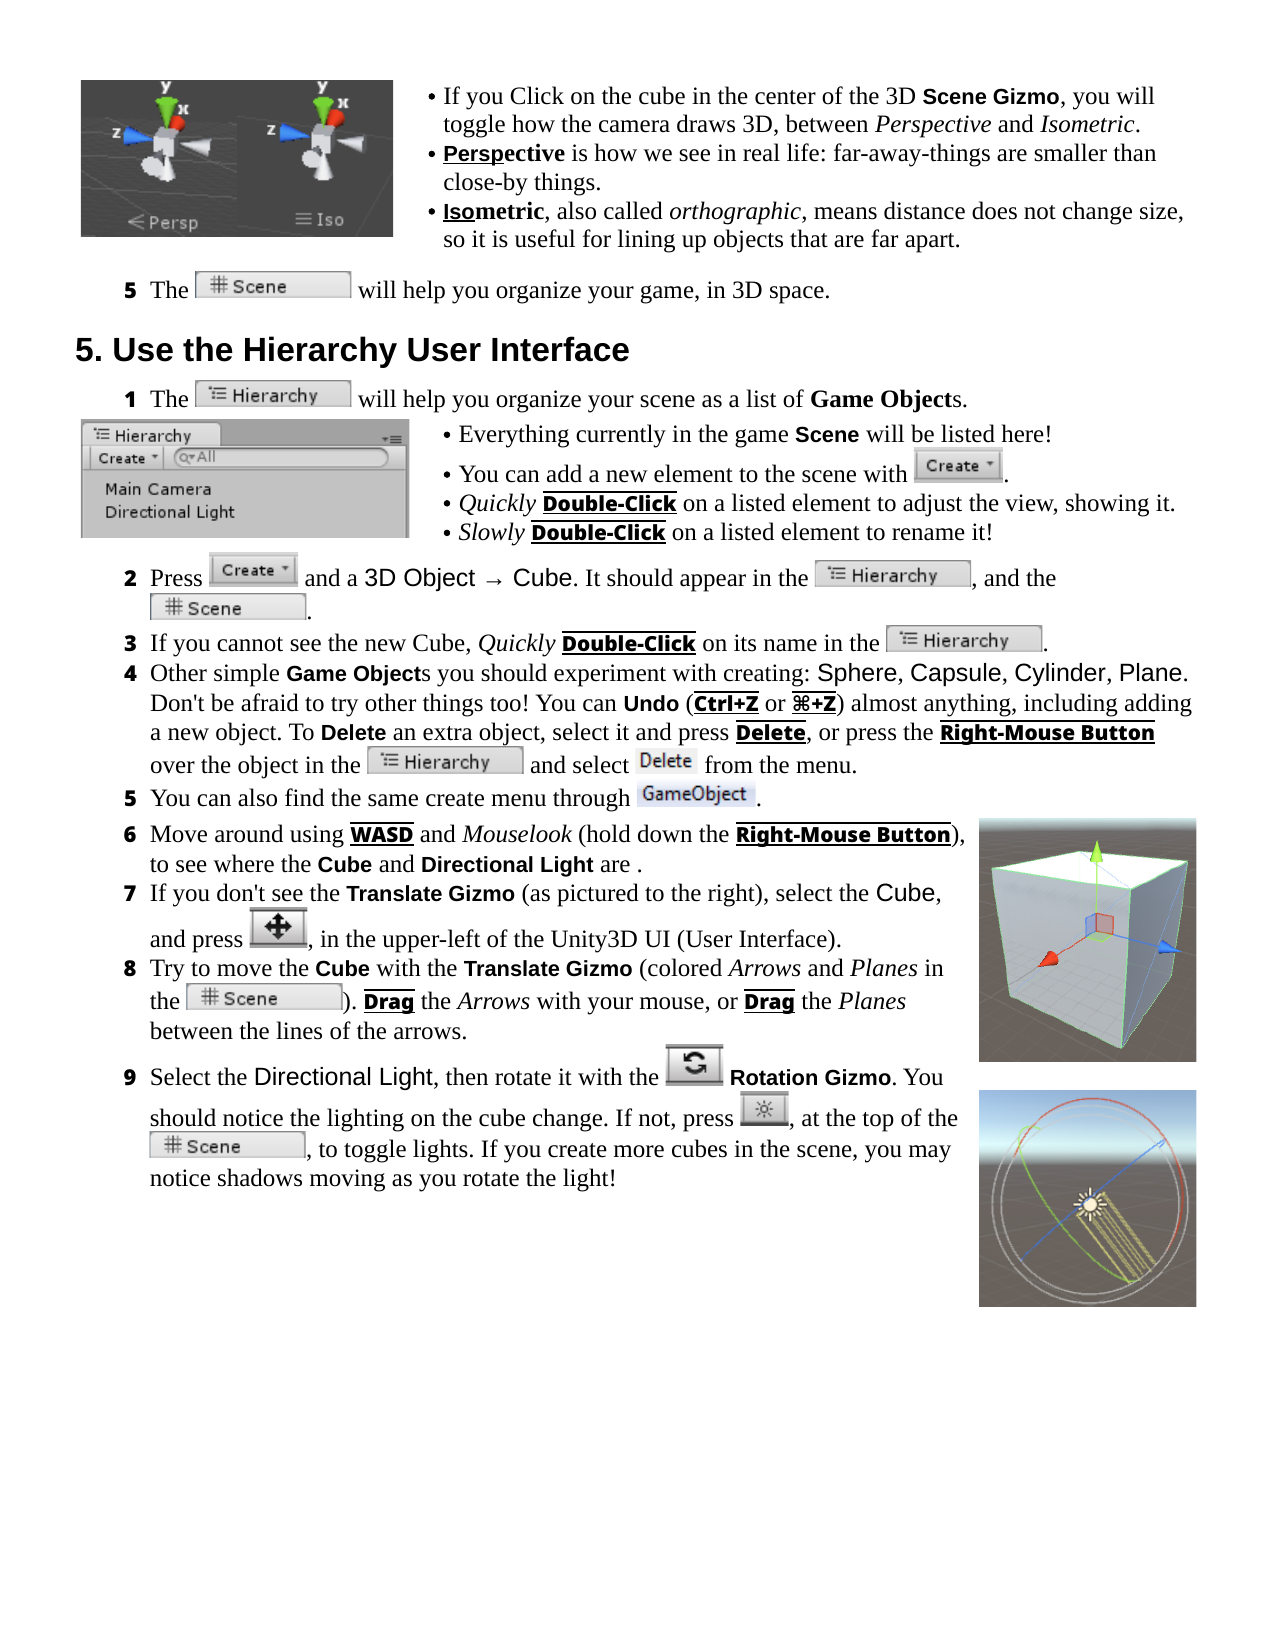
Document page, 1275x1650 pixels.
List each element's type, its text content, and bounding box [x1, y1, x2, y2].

table_header Everything currently in the game Scene will be listed here! You can add a new element to the scene with . Quickly Double-Click on a listed element to adjust the view, showing it. Slowly Double-Click on a listed element to rename it! [415, 414, 1202, 552]
list Other simple Game Objects you should experiment with creating: Sphere, Capsule, Cylinder, Plane. Don't be afraid to try other things too! You can Undo (Ctrl+Z or ⌘+Z) almost anything, including adding a new object. To Delete an extra object, select it and press Delete, or press the Right-Mouse Button over the object in the and select from the menu. [142, 658, 1200, 779]
picture [814, 560, 972, 587]
list The will help you organize your game, in 3D space. [142, 271, 1200, 304]
picture [209, 552, 299, 587]
picture [186, 983, 343, 1010]
picture [740, 1091, 789, 1126]
picture [913, 447, 1003, 483]
table_header If you Click on the cube in the center of the 3D Scene Gizmo, you will toggle how the camera draws 3D, between Perspective and Isometric. Perspective is how we see in real life: far-away-things are smaller than close-by things. Isometric, also called orthographic, means distance does not change size, so it is useful for lining up objects that are far apart. [400, 75, 1201, 271]
picture [195, 380, 352, 407]
table_header Move around using WASD and Mouselook (hold down the Right-Mouse Button), to see where the Cube and Directional Light are . If you don't see the Translate Gizmo (as pictured to the right), select the Cube, and press , in the upper-left of the Unity3D UI (User Interface). Try to move the Cube with the Translate Gizmo (colored Arrows and Planes in the ). Drag the Arrows with your mouse, or Drag the Planes between the lines of the arrows. Select the Directional Light, then rotate it with the Rotation Gizmo. You should notice the lighting on the cube change. If not, press , at the top of the , to toggle lights. If you create more cubes in the scene, you may notice shadows moving as you rotate the light! [69, 813, 973, 1312]
list Press and a 3D Object → Cube. It should appear in the , and the . [142, 552, 1200, 625]
picture [149, 1131, 306, 1158]
picture [635, 748, 698, 774]
list The will help you organize your scene as a list of Game Objects. [142, 381, 1200, 413]
list You can also find the same create menu through . [142, 779, 1200, 813]
table_header [75, 75, 400, 271]
table_header [75, 414, 415, 552]
picture [150, 593, 307, 620]
picture [665, 1044, 724, 1086]
picture [249, 907, 308, 948]
picture [195, 271, 352, 298]
picture [636, 778, 756, 807]
picture [886, 625, 1043, 652]
picture [367, 746, 524, 774]
subtitle 5. Use the Hierarchy User Interface [75, 329, 1200, 368]
table_header [973, 813, 1202, 1312]
picture [80, 80, 394, 237]
list If you cannot see the new Cube, Quickly Double-Click on its name in the . [142, 625, 1200, 658]
